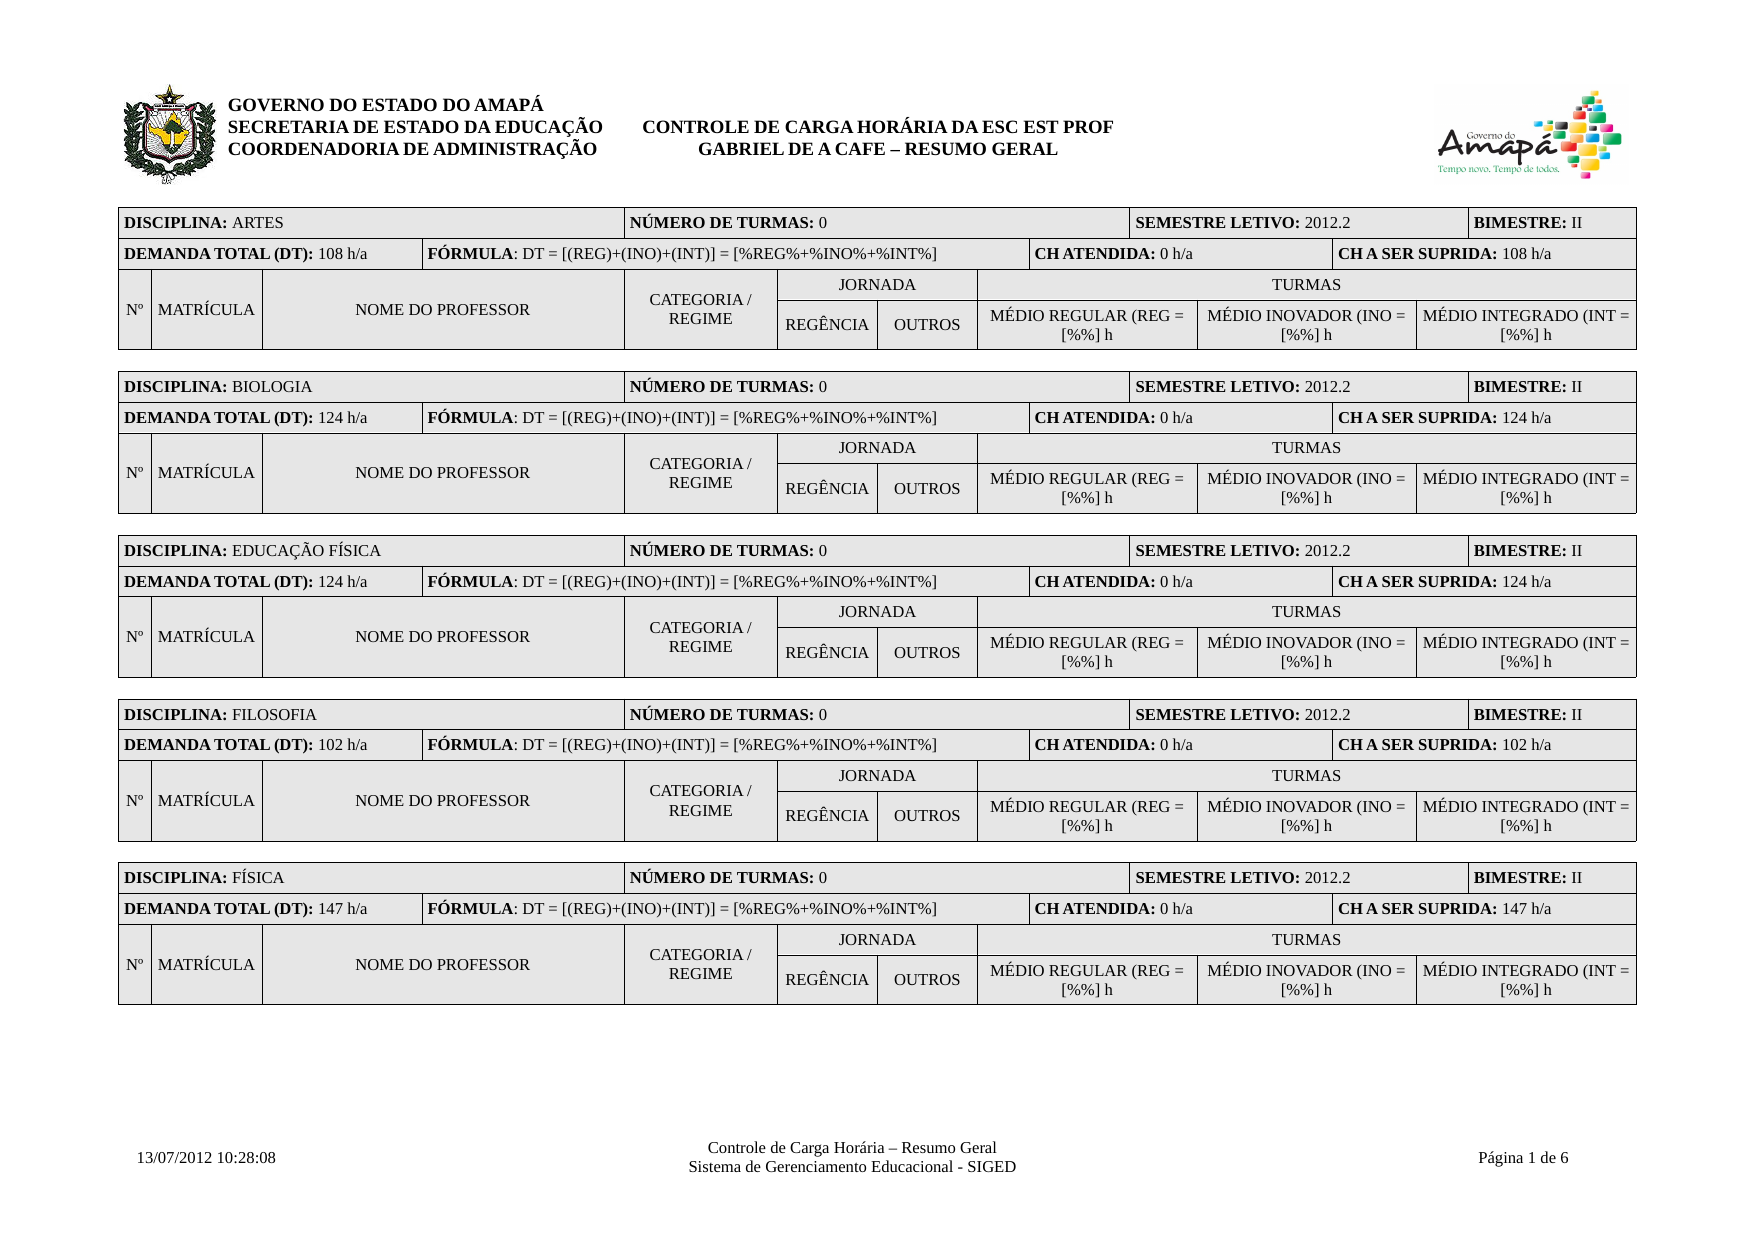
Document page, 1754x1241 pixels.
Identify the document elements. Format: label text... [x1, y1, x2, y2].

table_cell MATRÍCULA [152, 597, 262, 677]
table_cell MÉDIO INOVADOR (INO = [%%] h [1198, 792, 1416, 841]
table_cell MÉDIO INTEGRADO (INT = [%%] h [1417, 792, 1636, 841]
table_cell Nº [119, 597, 151, 677]
table_cell TURMAS [978, 761, 1636, 791]
table_cell MÉDIO INTEGRADO (INT = [%%] h [1417, 628, 1636, 677]
table_cell JORNADA [778, 925, 977, 954]
table_cell Nº [119, 434, 151, 513]
table_cell NOME DO PROFESSOR [263, 925, 624, 1004]
table_cell MATRÍCULA [152, 434, 262, 513]
table_cell MÉDIO REGULAR (REG = [%%] h [978, 464, 1197, 513]
table_cell JORNADA [778, 434, 977, 463]
table_header NÚMERO DE TURMAS: 0 [625, 208, 1129, 238]
table_cell MÉDIO INTEGRADO (INT = [%%] h [1417, 301, 1636, 349]
table_header SEMESTRE LETIVO: 2012.2 [1130, 700, 1468, 729]
table_cell CH A SER SUPRIDA: 108 h/a [1333, 239, 1636, 269]
table_cell TURMAS [978, 270, 1636, 299]
table_cell REGÊNCIA [778, 792, 877, 841]
table_cell Nº [119, 270, 151, 349]
table_cell MÉDIO INTEGRADO (INT = [%%] h [1417, 956, 1636, 1004]
table_cell MATRÍCULA [152, 270, 262, 349]
table_header BIMESTRE: II [1469, 863, 1636, 893]
table_cell JORNADA [778, 597, 977, 627]
table_cell MÉDIO INTEGRADO (INT = [%%] h [1417, 464, 1636, 513]
table_cell CH ATENDIDA: 0 h/a [1030, 403, 1332, 432]
table_cell CATEGORIA / REGIME [625, 925, 777, 1004]
table_header SEMESTRE LETIVO: 2012.2 [1130, 372, 1468, 402]
table_cell MÉDIO INOVADOR (INO = [%%] h [1198, 301, 1416, 349]
table_header NÚMERO DE TURMAS: 0 [625, 700, 1129, 729]
table_cell CH A SER SUPRIDA: 147 h/a [1333, 894, 1636, 924]
table_header SEMESTRE LETIVO: 2012.2 [1130, 208, 1468, 238]
table_cell NOME DO PROFESSOR [263, 434, 624, 513]
table_header SEMESTRE LETIVO: 2012.2 [1130, 536, 1468, 566]
table_cell JORNADA [778, 761, 977, 791]
table_header DISCIPLINA: FÍSICA [119, 863, 624, 893]
table_cell FÓRMULA: DT = [(REG)+(INO)+(INT)] = [%REG%+%INO%+%INT%] [423, 239, 1029, 269]
table_cell Nº [119, 761, 151, 841]
table_cell CATEGORIA / REGIME [625, 597, 777, 677]
table_cell TURMAS [978, 925, 1636, 954]
table_cell MATRÍCULA [152, 761, 262, 841]
table_cell CH ATENDIDA: 0 h/a [1030, 894, 1332, 924]
table_cell MÉDIO INOVADOR (INO = [%%] h [1198, 464, 1416, 513]
table_cell NOME DO PROFESSOR [263, 761, 624, 841]
picture [1433, 84, 1629, 185]
table_cell DEMANDA TOTAL (DT): 102 h/a [119, 730, 422, 760]
table_cell NOME DO PROFESSOR [263, 270, 624, 349]
table_header BIMESTRE: II [1469, 372, 1636, 402]
table_cell TURMAS [978, 597, 1636, 627]
table_cell CH A SER SUPRIDA: 124 h/a [1333, 403, 1636, 432]
table_header DISCIPLINA: FILOSOFIA [119, 700, 624, 729]
table_cell TURMAS [978, 434, 1636, 463]
table_cell REGÊNCIA [778, 628, 877, 677]
table_cell MÉDIO REGULAR (REG = [%%] h [978, 956, 1197, 1004]
table_header DISCIPLINA: BIOLOGIA [119, 372, 624, 402]
table_header NÚMERO DE TURMAS: 0 [625, 536, 1129, 566]
table_cell CH ATENDIDA: 0 h/a [1030, 239, 1332, 269]
table_cell FÓRMULA: DT = [(REG)+(INO)+(INT)] = [%REG%+%INO%+%INT%] [423, 894, 1029, 924]
table_cell DEMANDA TOTAL (DT): 124 h/a [119, 403, 422, 432]
table_cell FÓRMULA: DT = [(REG)+(INO)+(INT)] = [%REG%+%INO%+%INT%] [423, 403, 1029, 432]
table_cell MÉDIO REGULAR (REG = [%%] h [978, 792, 1197, 841]
table_header BIMESTRE: II [1469, 536, 1636, 566]
table_cell DEMANDA TOTAL (DT): 124 h/a [119, 567, 422, 596]
picture [123, 84, 218, 185]
table_cell MÉDIO REGULAR (REG = [%%] h [978, 628, 1197, 677]
table_cell OUTROS [878, 792, 977, 841]
table_cell JORNADA [778, 270, 977, 299]
table_cell OUTROS [878, 628, 977, 677]
table_header BIMESTRE: II [1469, 700, 1636, 729]
table_header BIMESTRE: II [1469, 208, 1636, 238]
table_cell CATEGORIA / REGIME [625, 434, 777, 513]
table_header NÚMERO DE TURMAS: 0 [625, 863, 1129, 893]
table_cell CATEGORIA / REGIME [625, 270, 777, 349]
table_cell CH A SER SUPRIDA: 124 h/a [1333, 567, 1636, 596]
table_cell NOME DO PROFESSOR [263, 597, 624, 677]
table_header NÚMERO DE TURMAS: 0 [625, 372, 1129, 402]
table_cell DEMANDA TOTAL (DT): 147 h/a [119, 894, 422, 924]
table_cell OUTROS [878, 464, 977, 513]
table_cell MÉDIO INOVADOR (INO = [%%] h [1198, 956, 1416, 1004]
table_cell MÉDIO REGULAR (REG = [%%] h [978, 301, 1197, 349]
table_cell CATEGORIA / REGIME [625, 761, 777, 841]
table_cell OUTROS [878, 301, 977, 349]
table_header DISCIPLINA: EDUCAÇÃO FÍSICA [119, 536, 624, 566]
table_cell REGÊNCIA [778, 464, 877, 513]
table_cell FÓRMULA: DT = [(REG)+(INO)+(INT)] = [%REG%+%INO%+%INT%] [423, 567, 1029, 596]
table_cell CH A SER SUPRIDA: 102 h/a [1333, 730, 1636, 760]
table_cell REGÊNCIA [778, 301, 877, 349]
table_cell REGÊNCIA [778, 956, 877, 1004]
table_cell Nº [119, 925, 151, 1004]
table_cell CH ATENDIDA: 0 h/a [1030, 730, 1332, 760]
table_cell MATRÍCULA [152, 925, 262, 1004]
table_cell MÉDIO INOVADOR (INO = [%%] h [1198, 628, 1416, 677]
table_header SEMESTRE LETIVO: 2012.2 [1130, 863, 1468, 893]
table_cell DEMANDA TOTAL (DT): 108 h/a [119, 239, 422, 269]
table_cell FÓRMULA: DT = [(REG)+(INO)+(INT)] = [%REG%+%INO%+%INT%] [423, 730, 1029, 760]
table_header DISCIPLINA: ARTES [119, 208, 624, 238]
table_cell CH ATENDIDA: 0 h/a [1030, 567, 1332, 596]
table_cell OUTROS [878, 956, 977, 1004]
